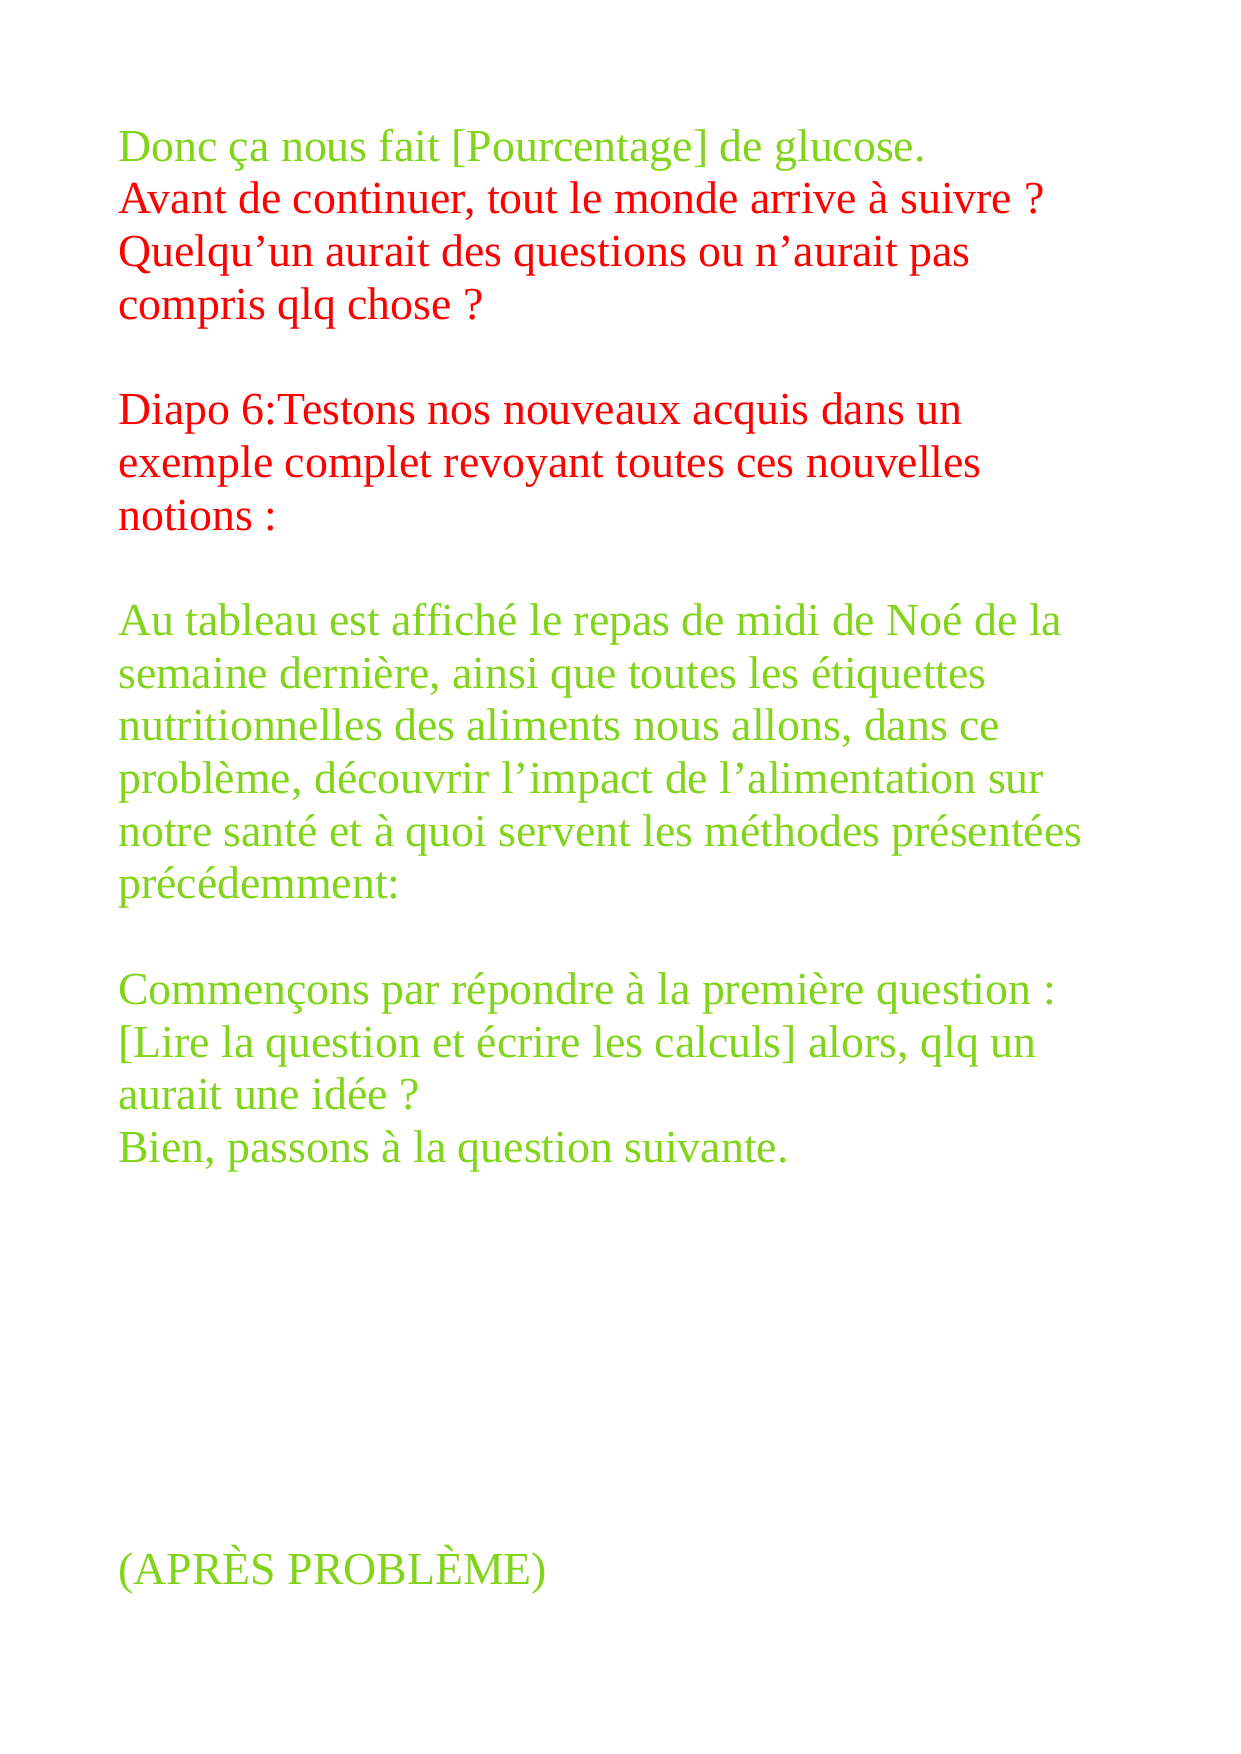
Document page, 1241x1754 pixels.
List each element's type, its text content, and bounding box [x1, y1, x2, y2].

text Bien, passons à la question suivante. [118, 1119, 1122, 1172]
text Donc ça nous fait [Pourcentage] de glucose. [118, 118, 1122, 171]
text Quelqu’un aurait des questions ou n’aurait pas compris qlq chose ? [118, 223, 1122, 329]
text (APRÈS PROBLÈME) [118, 1541, 1122, 1594]
text Avant de continuer, tout le monde arrive à suivre ? [118, 171, 1122, 223]
text Diapo 6:Testons nos nouveaux acquis dans un exemple complet revoyant toutes ces nouvelles notions : [118, 382, 1122, 540]
text Au tableau est affiché le repas de midi de Noé de la semaine dernière, ainsi que toutes les étiquettes nutritionnelles des aliments nous allons, dans ce problème, découvrir l’impact de l’alimentation sur notre santé et à quoi servent les méthodes présentées précédemment: [118, 592, 1122, 909]
text [Lire la question et écrire les calculs] alors, qlq un aurait une idée ? [118, 1014, 1122, 1119]
text Commençons par répondre à la première question : [118, 961, 1122, 1014]
